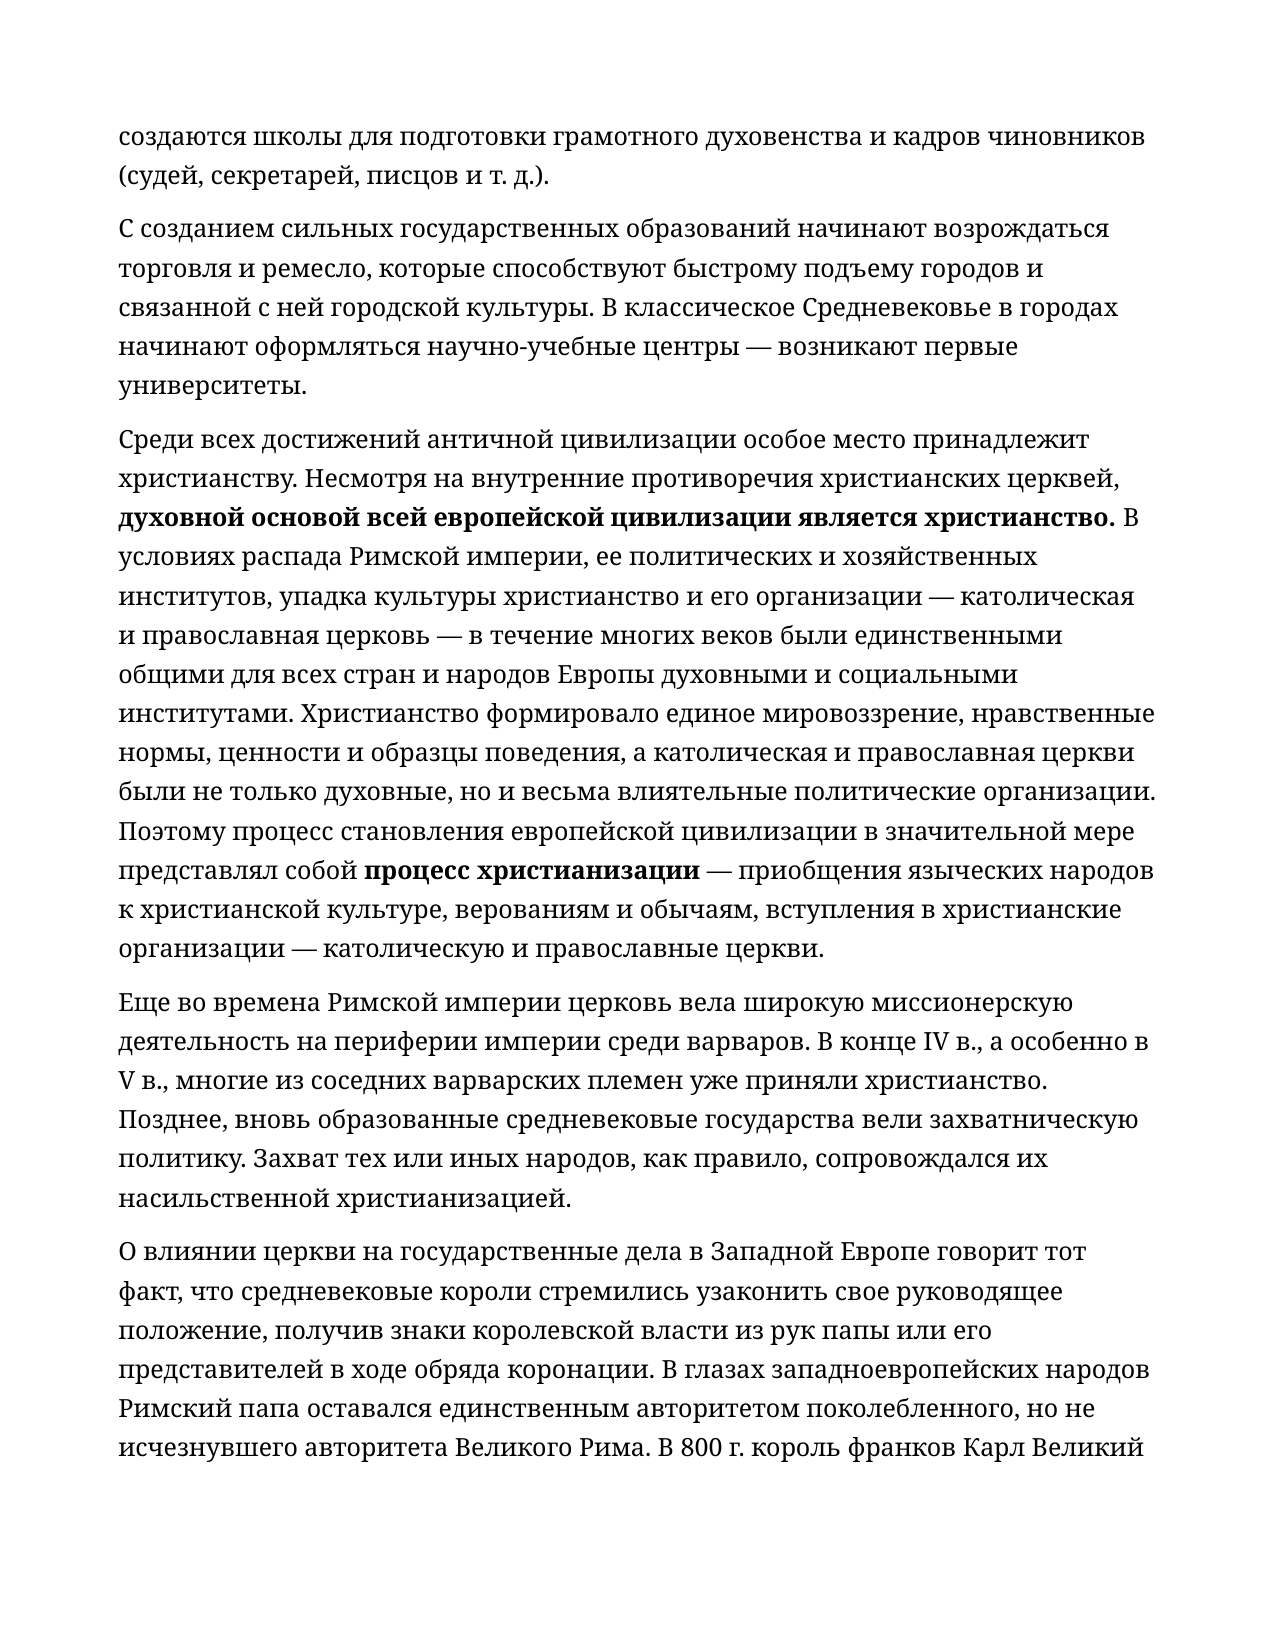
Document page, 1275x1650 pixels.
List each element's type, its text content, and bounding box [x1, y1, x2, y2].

text Еще во времена Римской империи церковь вела широкую миссионерскую деятельность на периферии империи среди варваров. В конце IV в., а особенно в V в., многие из соседних варварских племен уже приняли христианство. Позднее, вновь образованные средневековые государства вели захватническую политику. Захват тех или иных народов, как правило, сопровождался их насильственной христианизацией. [118, 984, 1157, 1214]
text Среди всех достижений античной цивилизации особое место принадлежит христианству. Несмотря на внутренние противоречия христианских церквей, духовной основой всей европейской цивилизации является христианство. В условиях распада Римской империи, ее политических и хозяйственных институтов, упадка культуры христианство и его организации — католическая и православная церковь — в течение многих веков были единственными общими для всех стран и народов Европы духовными и социальными институтами. Христианство формировало единое мировоззрение, нравственные нормы, ценности и образцы поведения, а католическая и православная церкви были не только духовные, но и весьма влиятельные политические организации. Поэтому процесс становления европейской цивилизации в значительной мере представлял собой процесс христианизации — приобщения языческих народов к христианской культуре, верованиям и обычаям, вступления в христианские организации — католическую и православные церкви. [118, 421, 1157, 965]
text создаются школы для подготовки грамотного духовенства и кадров чиновников (судей, секретарей, писцов и т. д.). [118, 118, 1157, 191]
text С созданием сильных государственных образований начинают возрождаться торговля и ремесло, которые способствуют быстрому подъему городов и связанной с ней городской культуры. В классическое Средневековье в городах начинают оформляться научно-учебные центры — возникают первые университеты. [118, 211, 1157, 402]
text О влиянии церкви на государственные дела в Западной Европе говорит тот факт, что средневековые короли стремились узаконить свое руководящее положение, получив знаки королевской власти из рук папы или его представителей в ходе обряда коронации. В глазах западноевропейских народов Римский папа оставался единственным авторитетом поколебленного, но не исчезнувшего авторитета Великого Рима. В 800 г. король франков Карл Великий [118, 1234, 1157, 1464]
